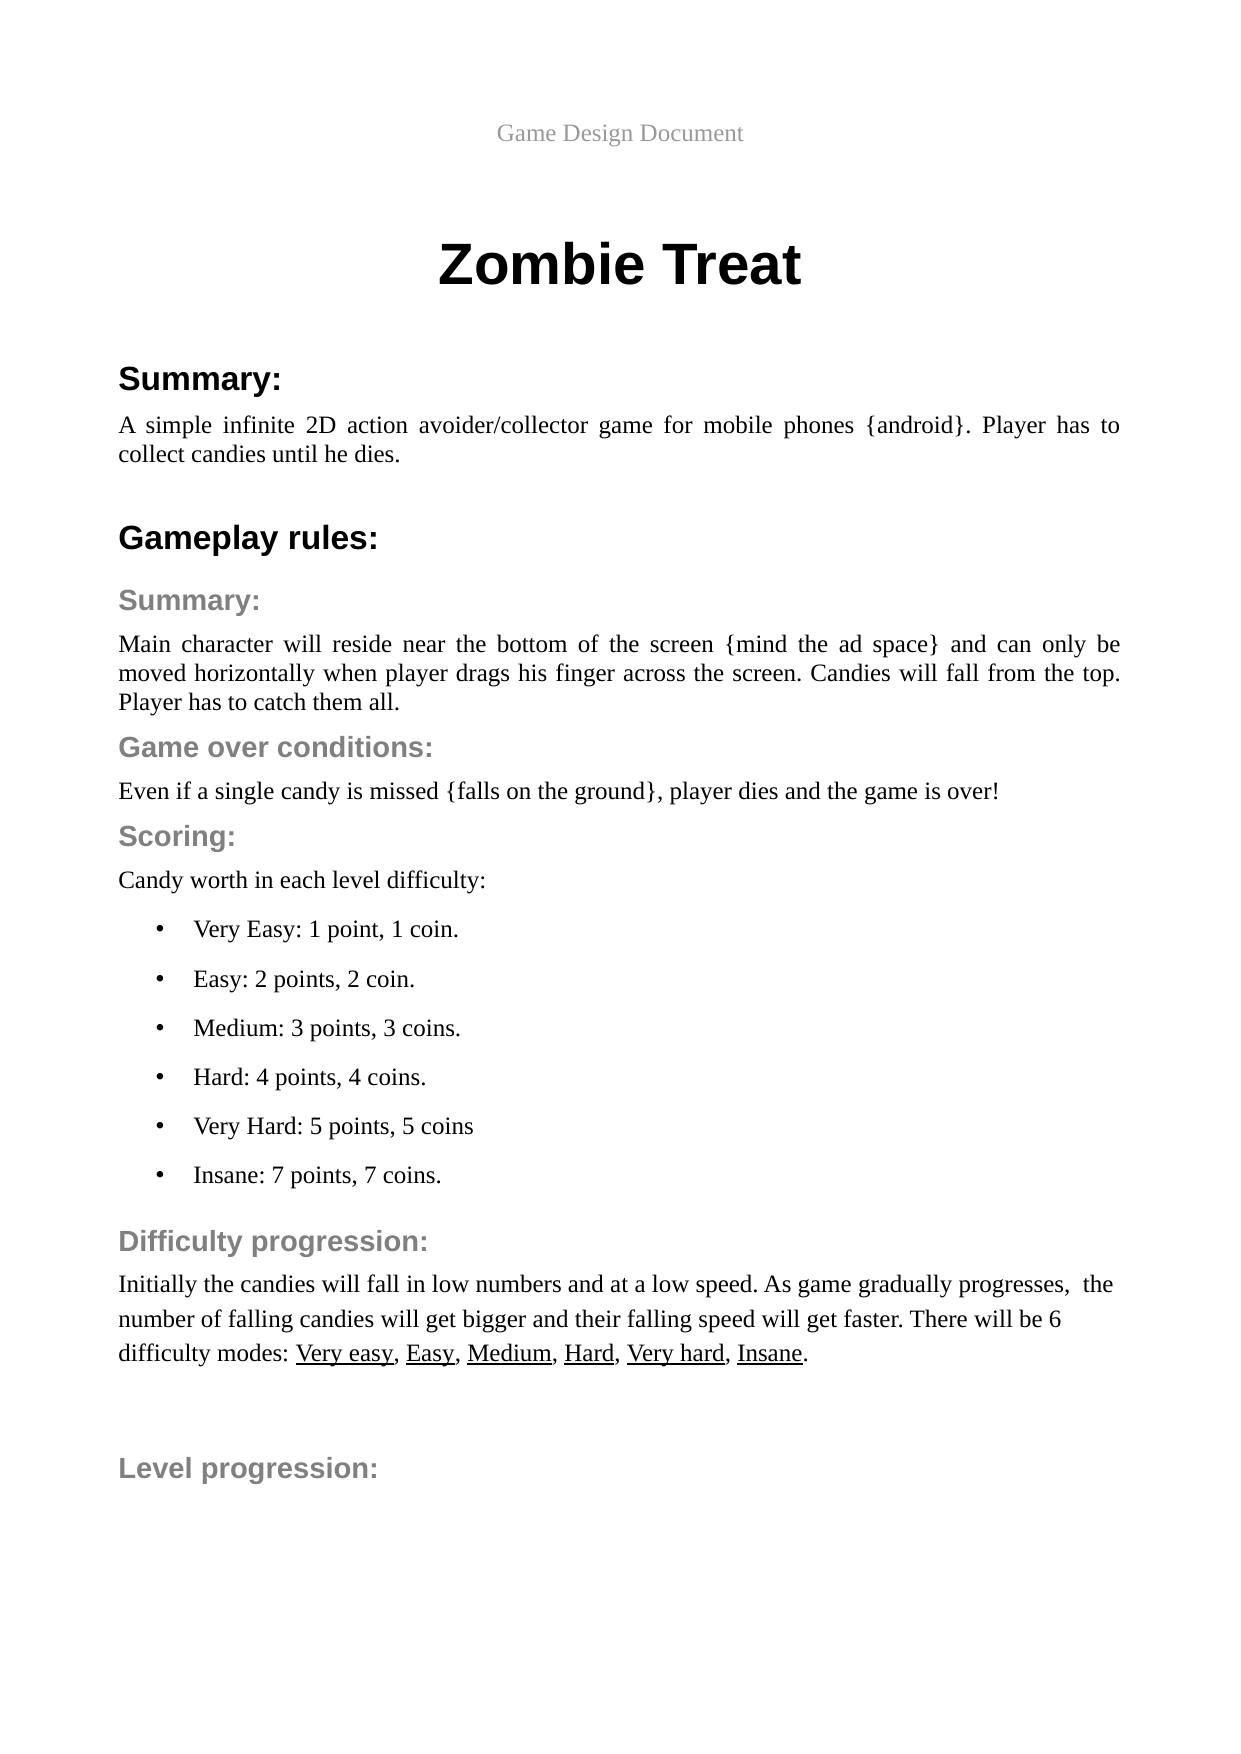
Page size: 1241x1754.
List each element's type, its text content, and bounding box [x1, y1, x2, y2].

list Very Easy: 1 point, 1 coin. [156, 914, 1122, 943]
subtitle Difficulty progression: [118, 1223, 1122, 1257]
subtitle Summary: [118, 359, 1122, 398]
text Even if a single candy is missed {falls on the ground}, player dies and the game is over! [118, 776, 1122, 805]
text Candy worth in each level difficulty: [118, 866, 1122, 894]
subtitle Level progression: [118, 1451, 1122, 1485]
title Zombie Treat [118, 230, 1122, 297]
text Main character will reside near the bottom of the screen {mind the ad space} and can only be moved horizontally when player drags his finger across the screen. Candies will fall from the top. Player has to catch them all. [118, 629, 1122, 716]
subtitle Summary: [118, 583, 1122, 617]
list Medium: 3 points, 3 coins. [156, 1013, 1122, 1041]
list Very Hard: 5 points, 5 coins [156, 1111, 1122, 1139]
text A simple infinite 2D action avoider/collector game for mobile phones {android}. Player has to collect candies until he dies. [118, 410, 1122, 468]
list Easy: 2 points, 2 coin. [156, 964, 1122, 992]
list Hard: 4 points, 4 coins. [156, 1062, 1122, 1091]
subtitle Scoring: [118, 819, 1122, 853]
subtitle Gameplay rules: [118, 517, 1122, 556]
text Initially the candies will fall in low numbers and at a low speed. As game gradually progresses, the number of falling candies will get bigger and their falling speed will get faster. There will be 6 difficulty modes: Very easy, Easy, Medium, Hard, Very hard, Insane. [118, 1269, 1122, 1367]
list Insane: 7 points, 7 coins. [156, 1160, 1122, 1189]
subtitle Game over conditions: [118, 730, 1122, 764]
